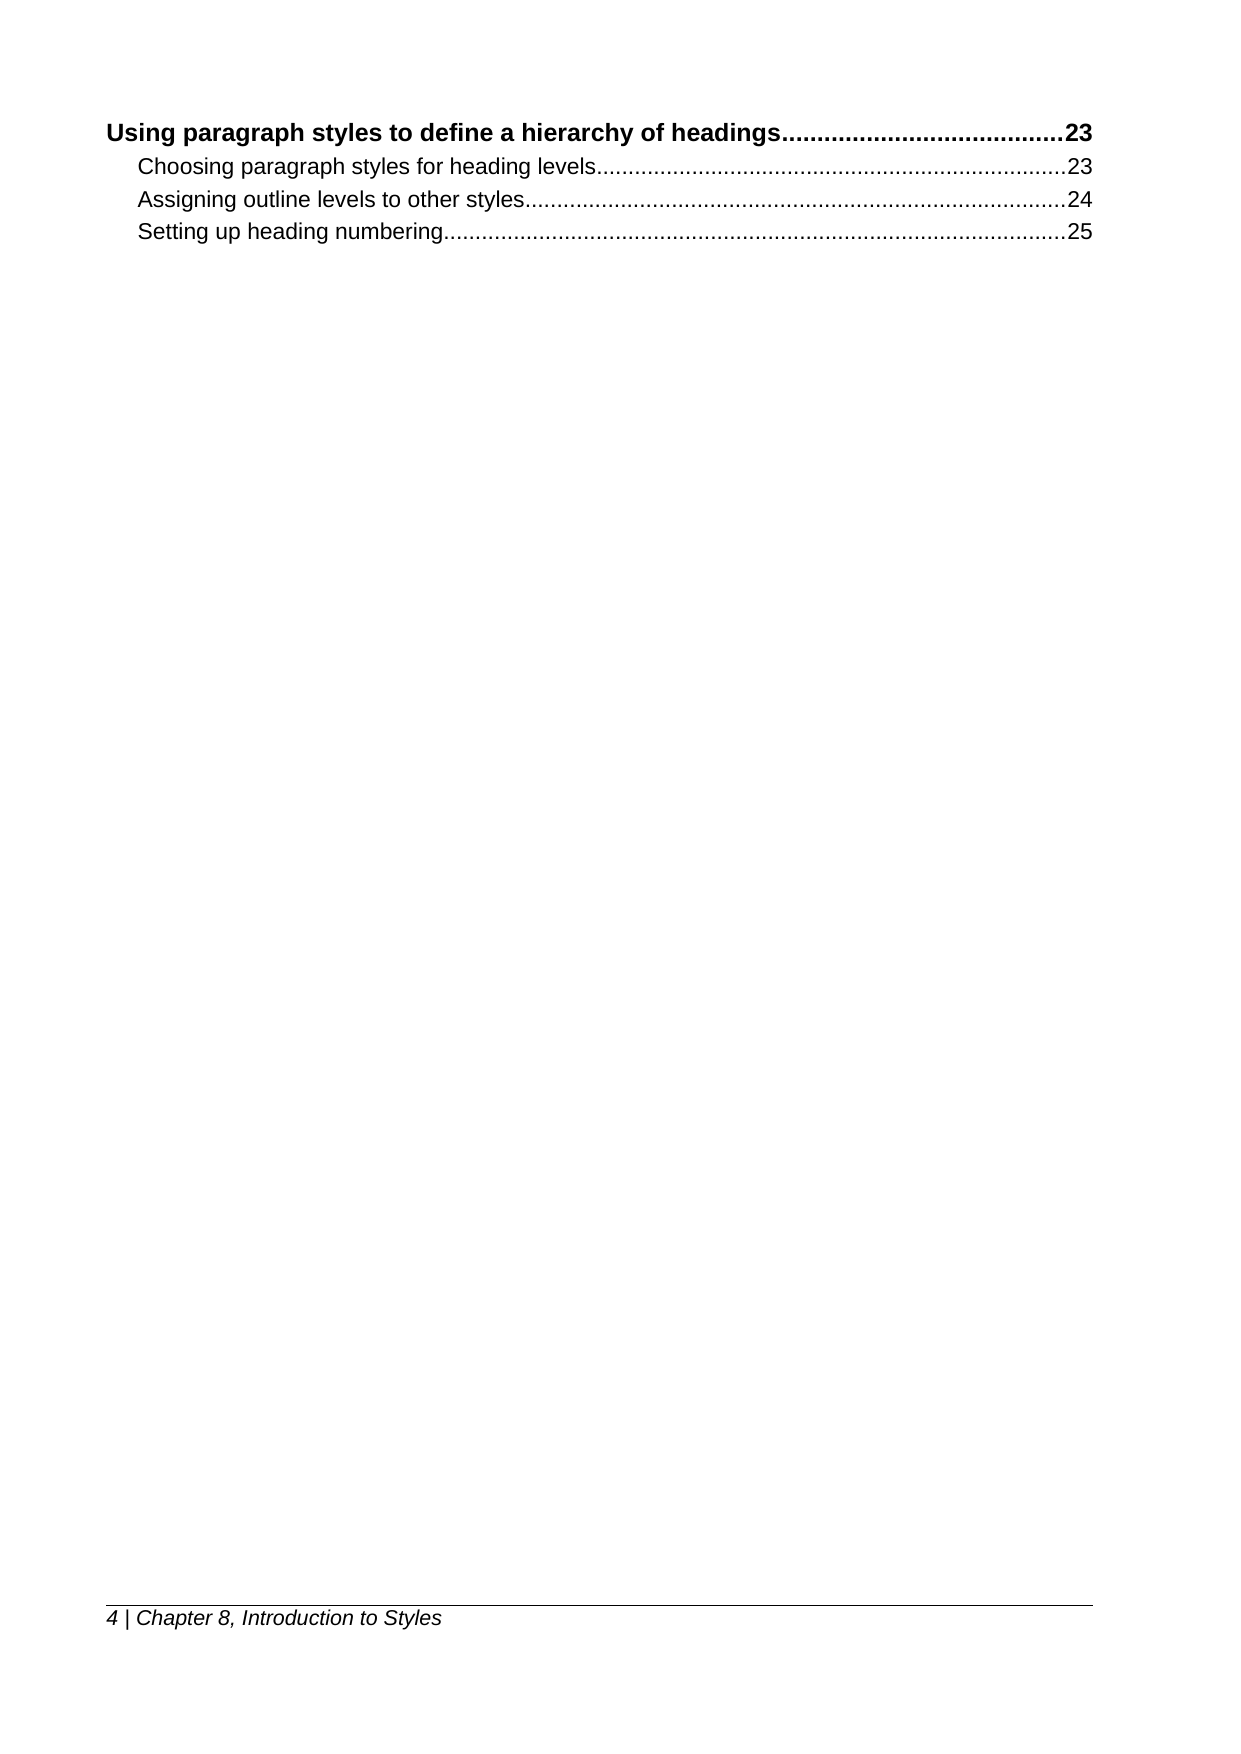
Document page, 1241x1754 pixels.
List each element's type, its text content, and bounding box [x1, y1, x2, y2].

text Using paragraph styles to define a hierarchy of headings 23 [106, 118, 1093, 147]
text Setting up heading numbering 25 [137, 218, 1093, 245]
text Choosing paragraph styles for heading levels 23 [137, 153, 1093, 179]
text Assigning outline levels to other styles 24 [137, 186, 1093, 212]
